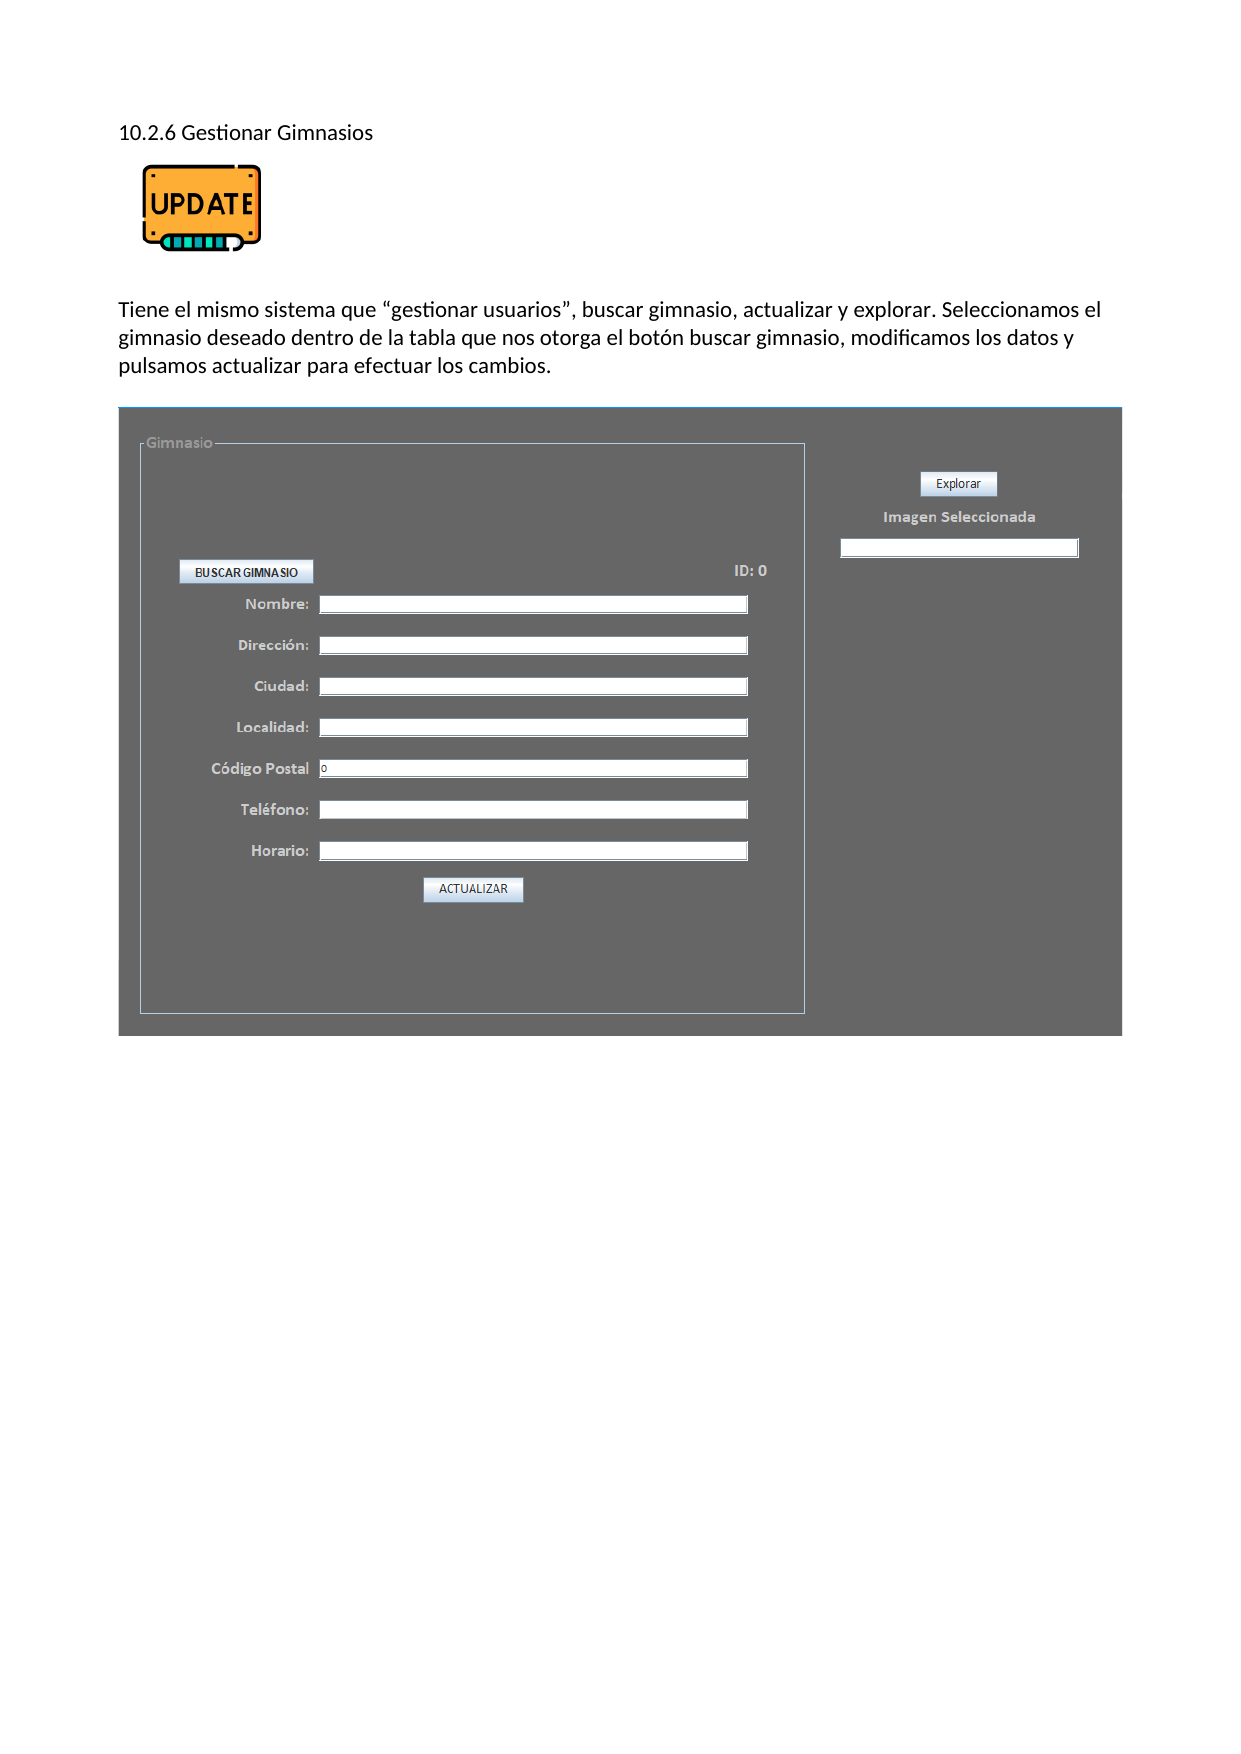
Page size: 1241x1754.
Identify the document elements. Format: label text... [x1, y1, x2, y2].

text Tiene el mismo sistema que “gestionar usuarios”, buscar gimnasio, actualizar y explorar. Seleccionamos el gimnasio deseado dentro de la tabla que nos otorga el botón buscar gimnasio, modificamos los datos y pulsamos actualizar para efectuar los cambios. [118, 295, 1122, 379]
picture [118, 407, 1123, 1036]
picture [142, 148, 261, 267]
text 10.2.6 Gestionar Gimnasios [118, 118, 1122, 146]
